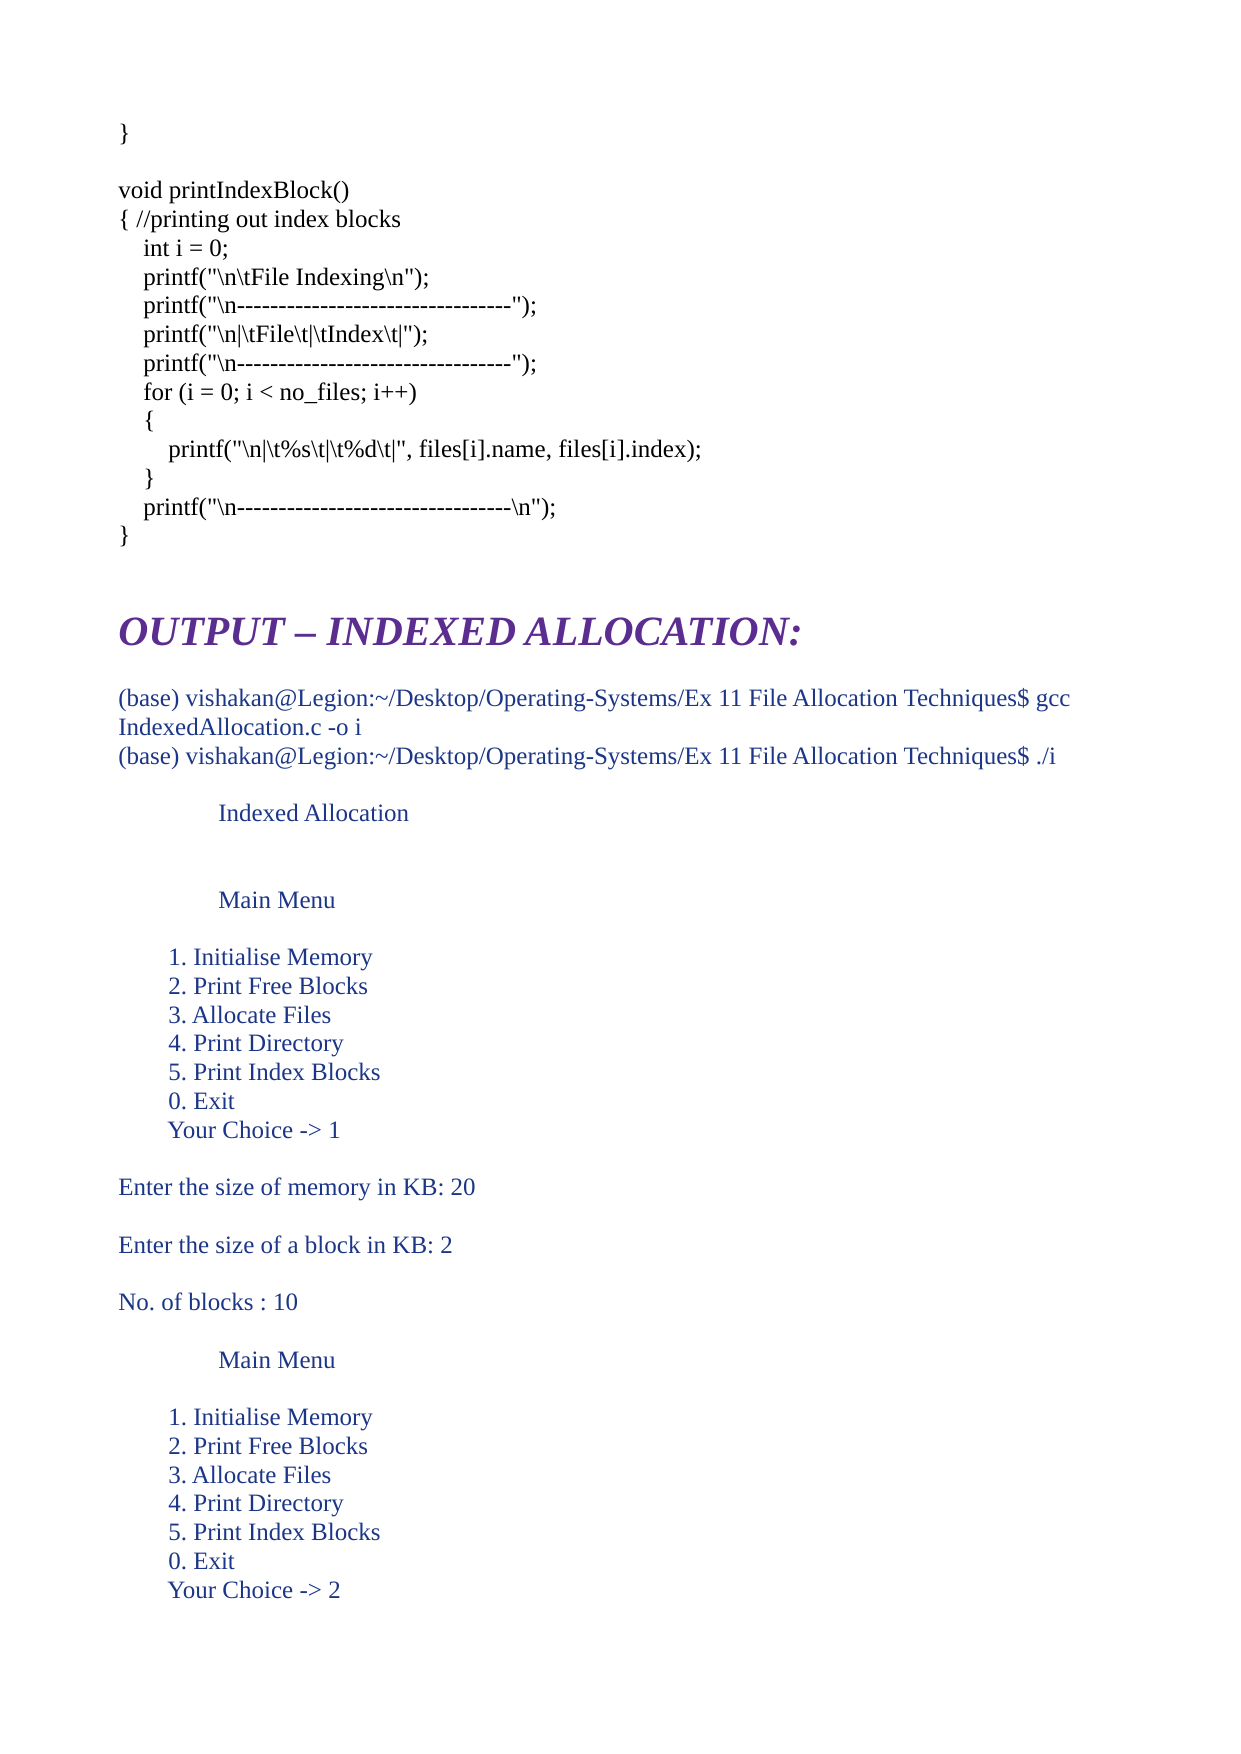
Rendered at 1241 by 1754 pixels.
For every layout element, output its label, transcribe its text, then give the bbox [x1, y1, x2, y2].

text Your Choice -> 1 [118, 1115, 1122, 1143]
text { [118, 406, 1122, 434]
text 1. Initialise Memory [118, 942, 1122, 971]
text 5. Print Index Blocks [118, 1517, 1122, 1546]
text } [118, 463, 1122, 492]
text Indexed Allocation [118, 798, 1122, 827]
text printf("\n|\tFile\t|\tIndex\t|"); [118, 319, 1122, 348]
text Main Menu [118, 885, 1122, 913]
text OUTPUT – INDEXED ALLOCATION: [118, 607, 1122, 655]
text 2. Print Free Blocks [118, 971, 1122, 1000]
text int i = 0; [118, 233, 1122, 262]
text No. of blocks : 10 [118, 1287, 1122, 1316]
text 3. Allocate Files [118, 1460, 1122, 1488]
text Main Menu [118, 1345, 1122, 1373]
text Your Choice -> 2 [118, 1575, 1122, 1603]
text } [118, 521, 1122, 549]
text printf("\n---------------------------------"); [118, 291, 1122, 319]
text { //printing out index blocks [118, 204, 1122, 233]
text Enter the size of memory in KB: 20 [118, 1172, 1122, 1201]
text (base) vishakan@Legion:~/Desktop/Operating-Systems/Ex 11 File Allocation Techniques$ ./i [118, 741, 1122, 770]
text 4. Print Directory [118, 1488, 1122, 1517]
text (base) vishakan@Legion:~/Desktop/Operating-Systems/Ex 11 File Allocation Techniques$ gcc IndexedAllocation.c -o i [118, 683, 1122, 741]
text void printIndexBlock() [118, 176, 1122, 204]
text 1. Initialise Memory [118, 1402, 1122, 1431]
text printf("\n---------------------------------"); [118, 348, 1122, 377]
text 0. Exit [118, 1546, 1122, 1575]
text Enter the size of a block in KB: 2 [118, 1230, 1122, 1258]
text 2. Print Free Blocks [118, 1431, 1122, 1460]
text 4. Print Directory [118, 1028, 1122, 1057]
text printf("\n---------------------------------\n"); [118, 492, 1122, 521]
text for (i = 0; i < no_files; i++) [118, 377, 1122, 406]
text printf("\n|\t%s\t|\t%d\t|", files[i].name, files[i].index); [118, 434, 1122, 463]
text } [118, 118, 1122, 147]
text printf("\n\tFile Indexing\n"); [118, 262, 1122, 291]
text 0. Exit [118, 1086, 1122, 1115]
text 3. Allocate Files [118, 1000, 1122, 1028]
text 5. Print Index Blocks [118, 1057, 1122, 1086]
